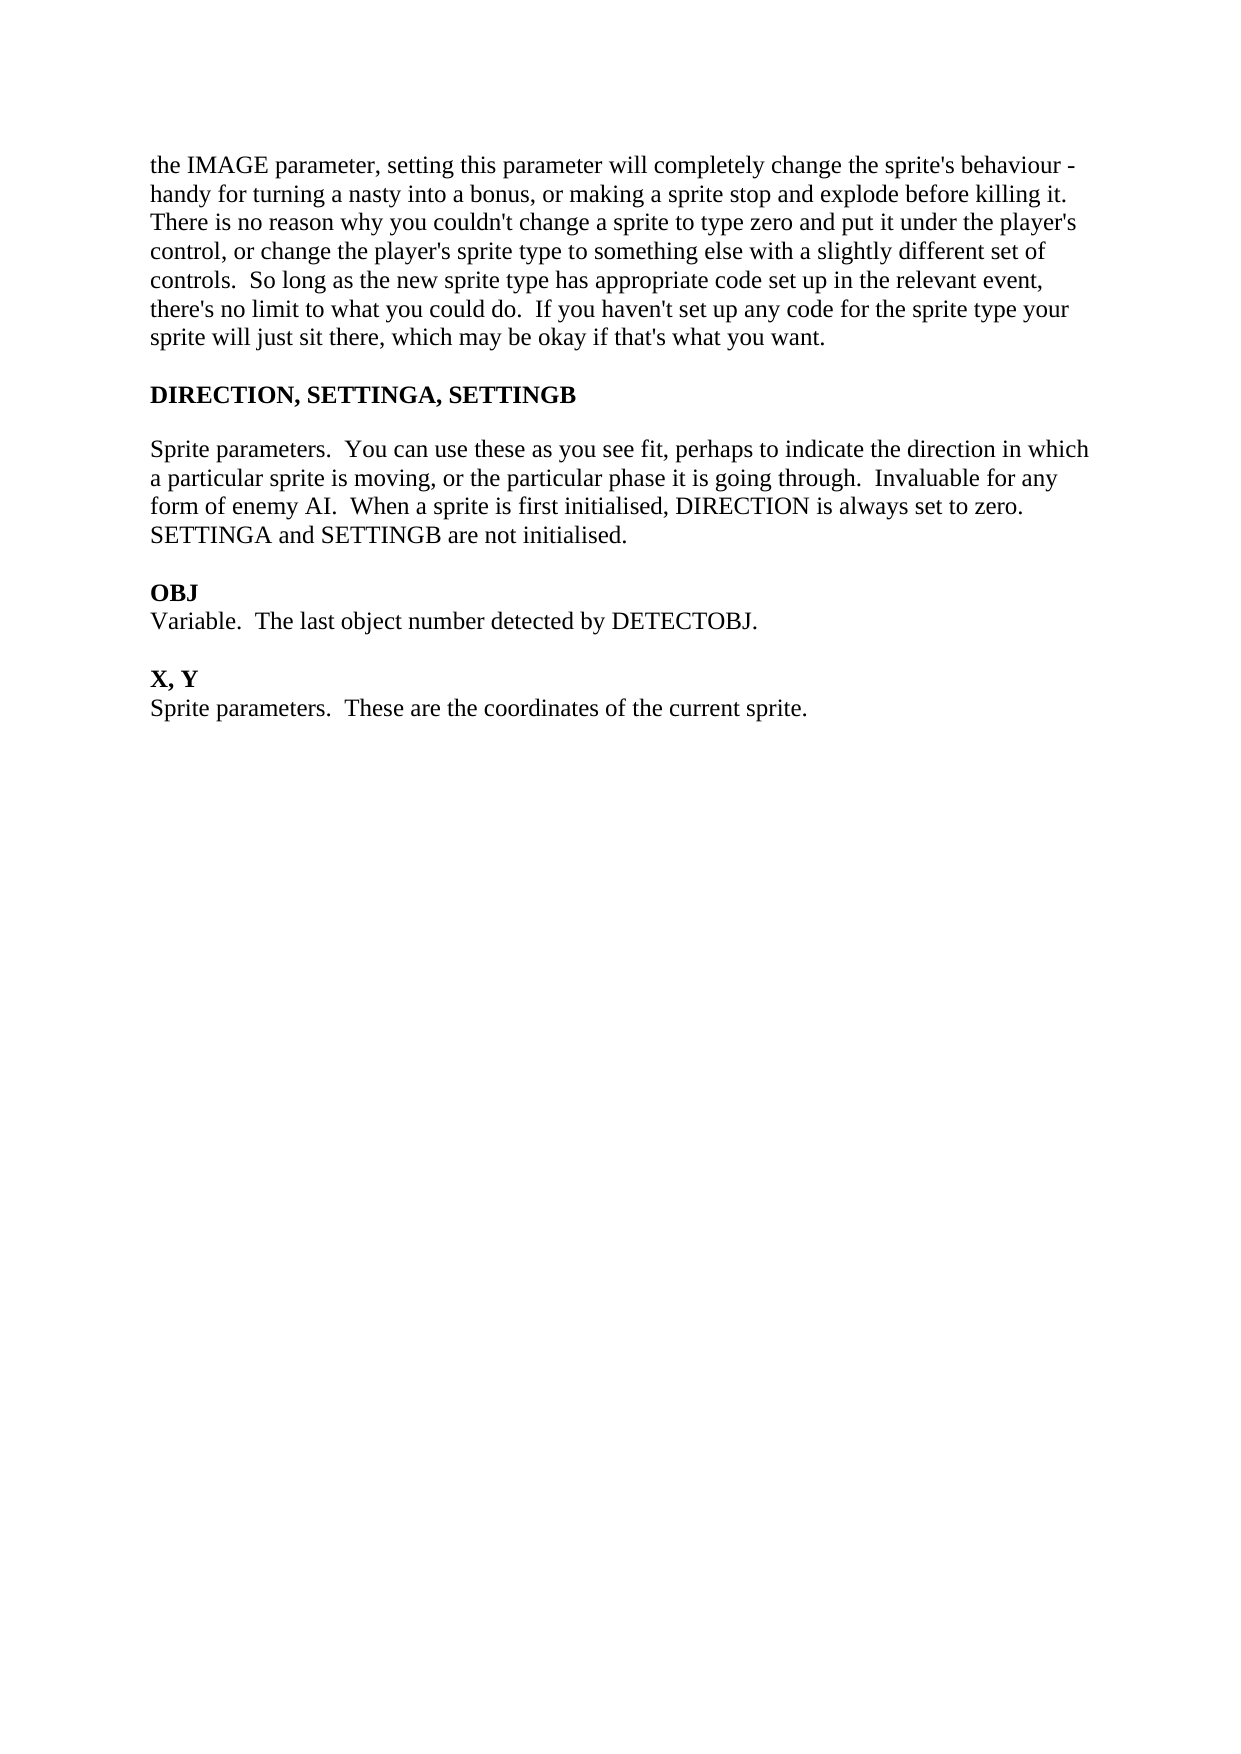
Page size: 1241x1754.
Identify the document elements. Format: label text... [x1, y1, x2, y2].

text Sprite parameters. You can use these as you see fit, perhaps to indicate the direction in which a particular sprite is moving, or the particular phase it is going through. Invaluable for any form of enemy AI. When a sprite is first initialised, DIRECTION is always set to zero. SETTINGA and SETTINGB are not initialised. [150, 434, 1090, 549]
text the IMAGE parameter, setting this parameter will completely change the sprite's behaviour - handy for turning a nasty into a bonus, or making a sprite stop and explode before killing it. There is no reason why you couldn't change a sprite to type zero and put it under the player's control, or change the player's sprite type to something else with a slightly different set of controls. So long as the new sprite type has appropriate code set up in the relevant event, there's no limit to what you could do. If you haven't set up any code for the sprite type your sprite will just sit there, which may be okay if that's what you want. [150, 150, 1090, 351]
text X, Y [150, 664, 1090, 693]
text Sprite parameters. These are the coordinates of the current sprite. [150, 693, 1090, 721]
text Variable. The last object number detected by DETECTOBJ. [150, 606, 1090, 635]
text DIRECTION, SETTINGA, SETTINGB [150, 380, 1090, 409]
text OBJ [150, 578, 1090, 606]
